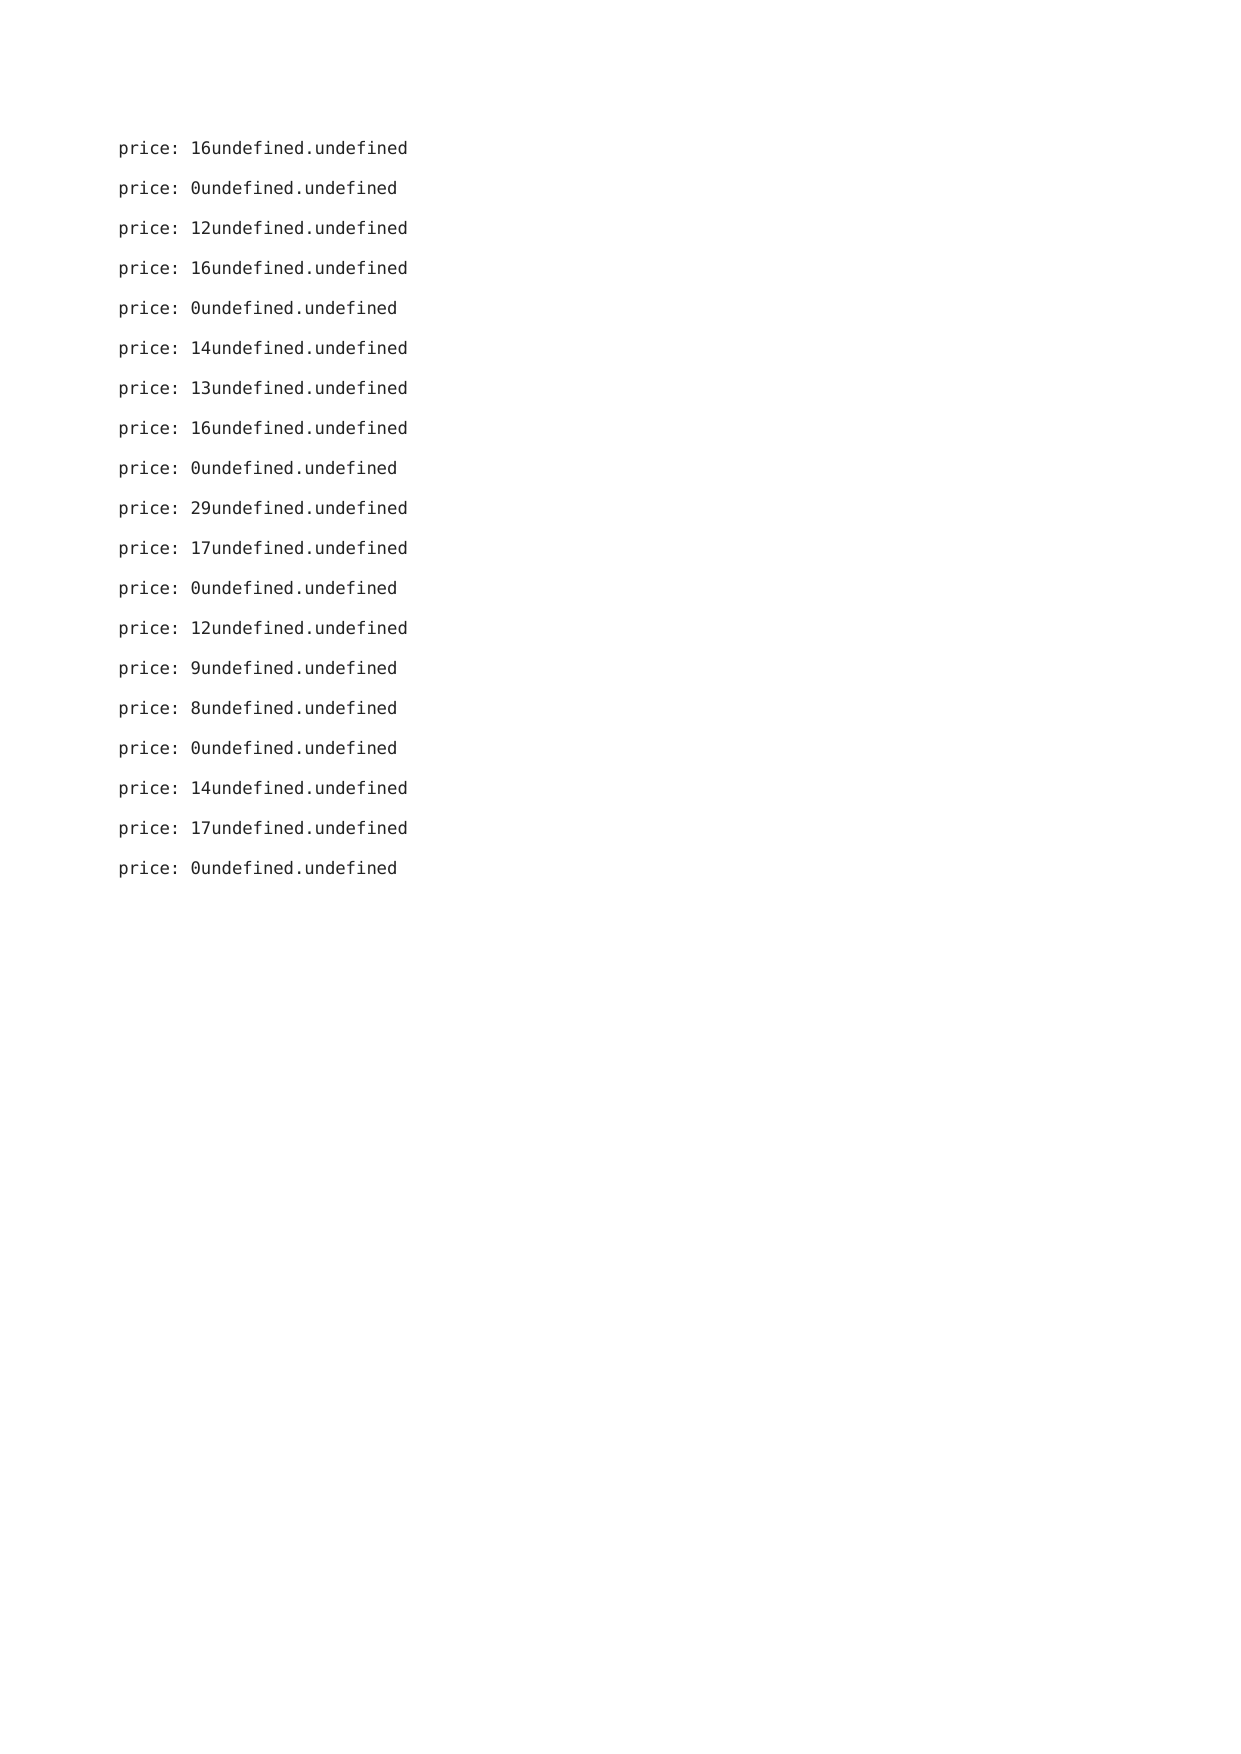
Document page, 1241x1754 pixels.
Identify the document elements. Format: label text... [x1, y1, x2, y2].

text price: 29undefined.undefined [118, 498, 1122, 518]
text price: 0undefined.undefined [118, 178, 1122, 198]
text price: 17undefined.undefined [118, 538, 1122, 558]
text price: 8undefined.undefined [118, 698, 1122, 718]
text price: 0undefined.undefined [118, 858, 1122, 878]
text price: 14undefined.undefined [118, 778, 1122, 798]
text price: 16undefined.undefined [118, 138, 1122, 158]
text price: 14undefined.undefined [118, 338, 1122, 358]
text price: 16undefined.undefined [118, 418, 1122, 438]
text price: 12undefined.undefined [118, 618, 1122, 638]
text price: 0undefined.undefined [118, 578, 1122, 598]
text price: 0undefined.undefined [118, 738, 1122, 758]
text price: 13undefined.undefined [118, 378, 1122, 398]
text price: 0undefined.undefined [118, 458, 1122, 478]
text price: 0undefined.undefined [118, 298, 1122, 318]
text price: 9undefined.undefined [118, 658, 1122, 678]
text price: 16undefined.undefined [118, 258, 1122, 278]
text price: 12undefined.undefined [118, 218, 1122, 238]
text price: 17undefined.undefined [118, 818, 1122, 838]
